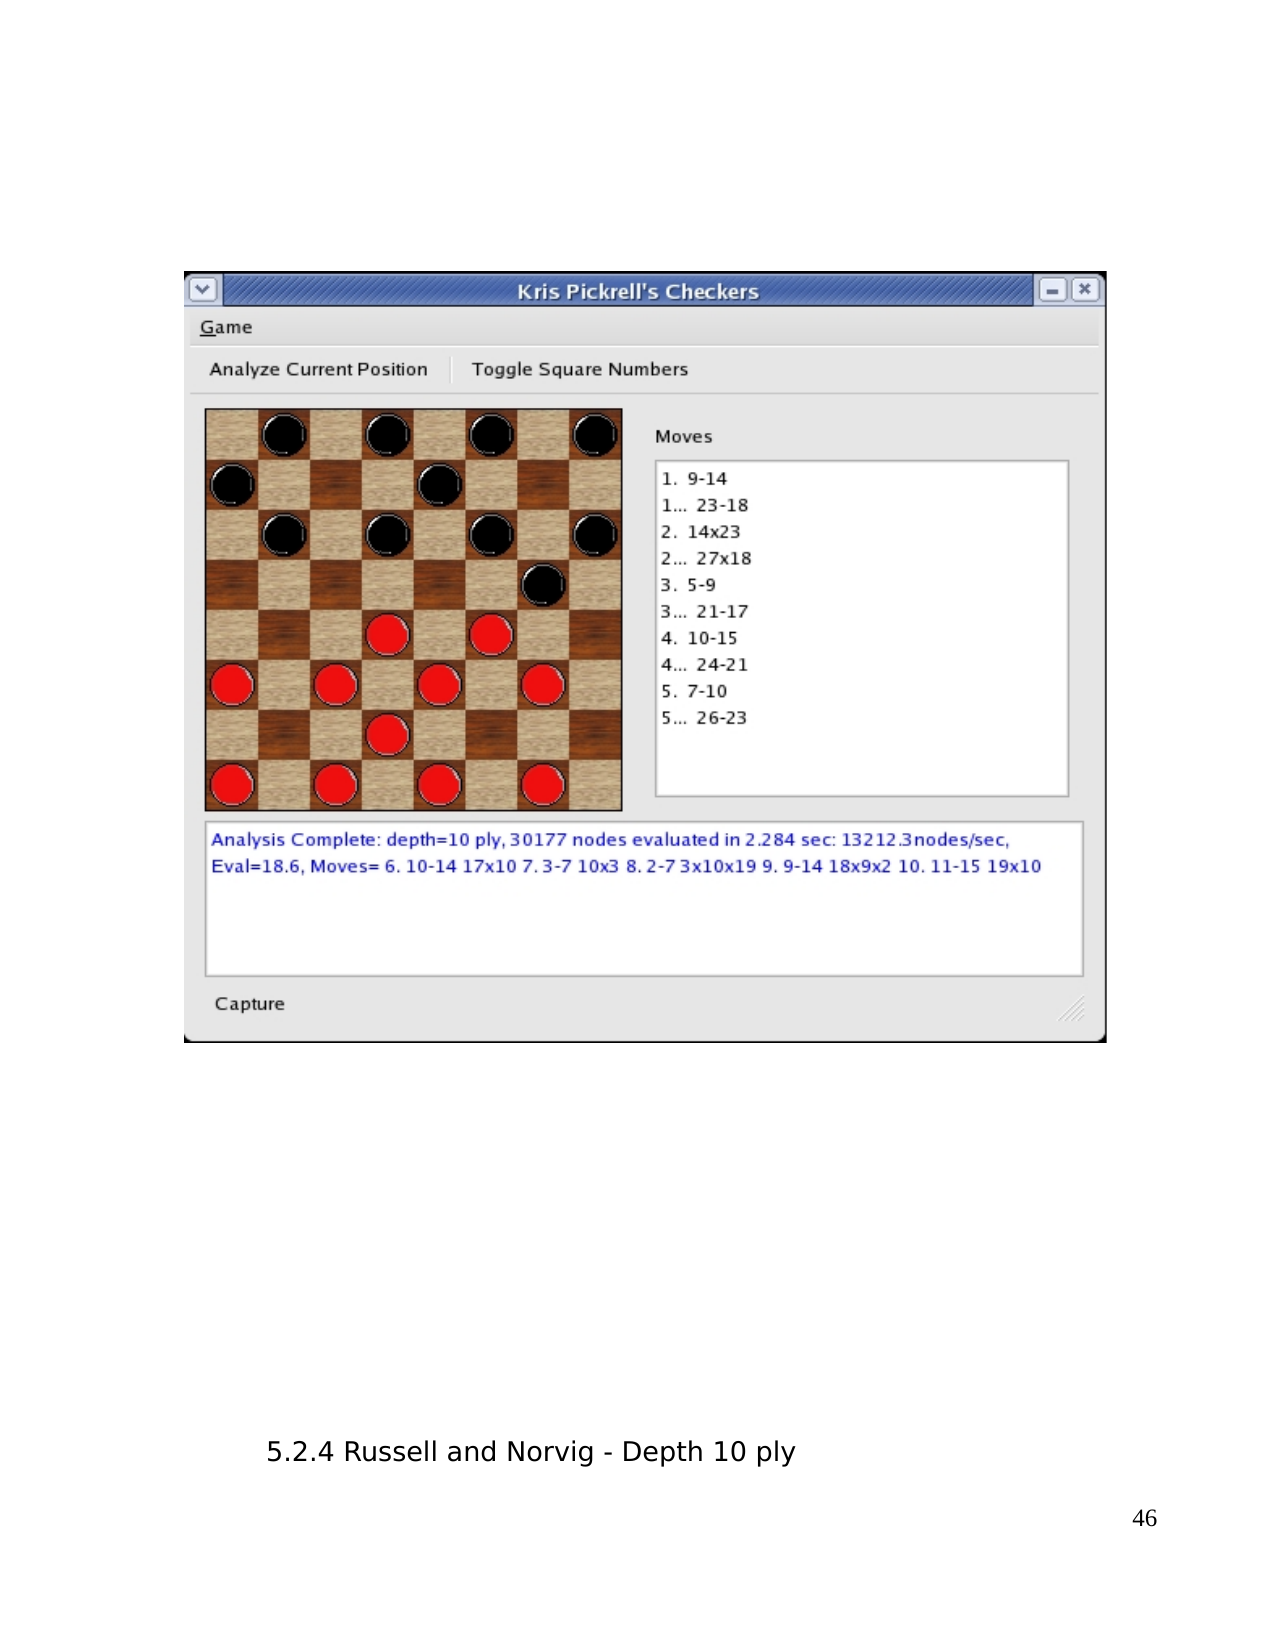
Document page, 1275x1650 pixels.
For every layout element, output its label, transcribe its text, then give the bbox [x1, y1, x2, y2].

picture [184, 271, 1107, 1043]
text 5.2.4 Russell and Norvig - Depth 10 ply [118, 1437, 1157, 1468]
